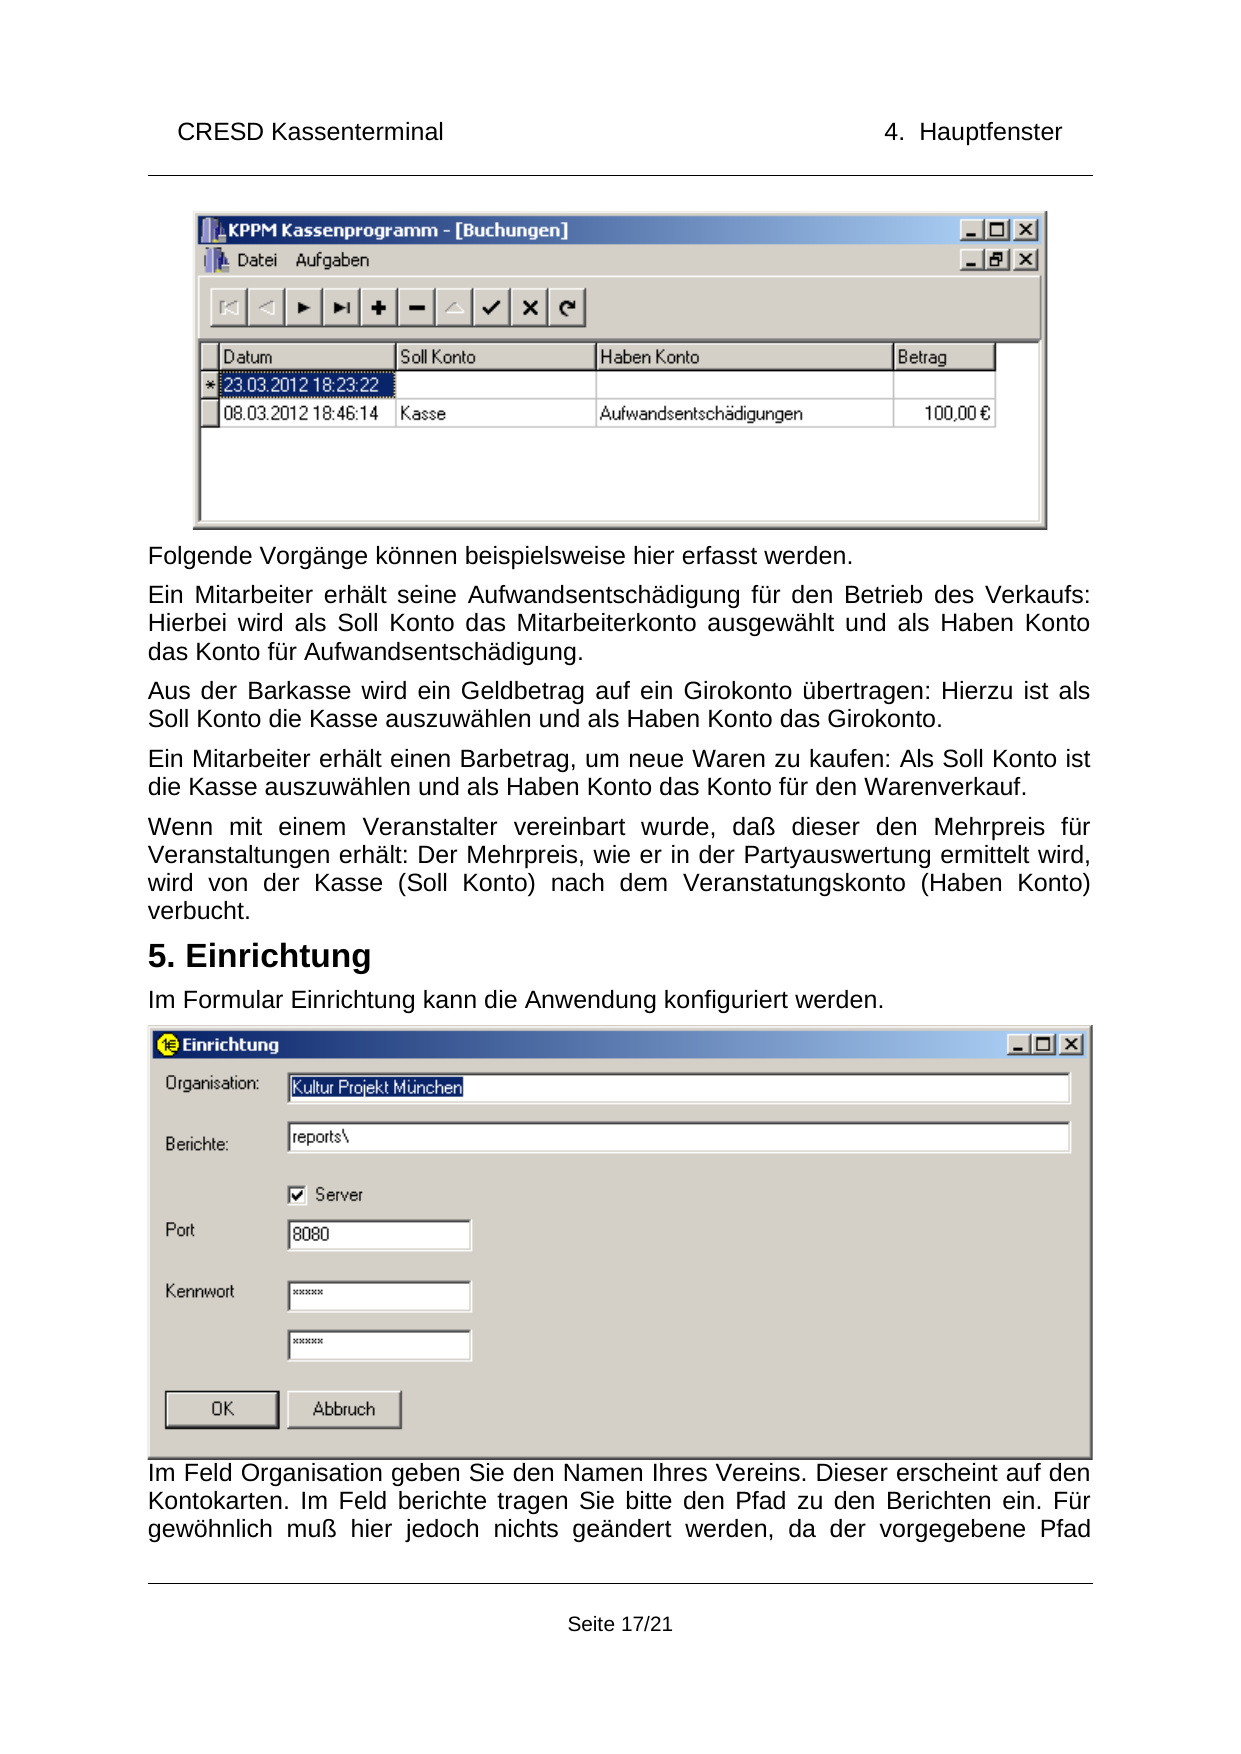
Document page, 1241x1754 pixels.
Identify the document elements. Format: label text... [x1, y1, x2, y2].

picture [147, 1025, 1093, 1460]
text Folgende Vorgänge können beispielsweise hier erfasst werden. [148, 542, 1093, 569]
text Wenn mit einem Veranstalter vereinbart wurde, daß dieser den Mehrpreis für Veranstaltungen erhält: Der Mehrpreis, wie er in der Partyauswertung ermittelt wird, wird von der Kasse (Soll Konto) nach dem Veranstatungskonto (Haben Konto) verbucht. [148, 813, 1093, 925]
text Im Formular Einrichtung kann die Anwendung konfiguriert werden. [148, 986, 1093, 1014]
text Im Feld Organisation geben Sie den Namen Ihres Vereins. Dieser erscheint auf den Kontokarten. Im Feld berichte tragen Sie bitte den Pfad zu den Berichten ein. Für gewöhnlich muß hier jedoch nichts geändert werden, da der vorgegebene Pfad [148, 1460, 1093, 1543]
subtitle Einrichtung [148, 937, 1093, 974]
text Aus der Barkasse wird ein Geldbetrag auf ein Girokonto übertragen: Hierzu ist als Soll Konto die Kasse auszuwählen und als Haben Konto das Girokonto. [148, 677, 1093, 733]
text Ein Mitarbeiter erhält einen Barbetrag, um neue Waren zu kaufen: Als Soll Konto ist die Kasse auszuwählen und als Haben Konto das Konto für den Warenverkauf. [148, 745, 1093, 801]
picture [192, 211, 1048, 530]
text Ein Mitarbeiter erhält seine Aufwandsentschädigung für den Betrieb des Verkaufs: Hierbei wird als Soll Konto das Mitarbeiterkonto ausgewählt und als Haben Konto das Konto für Aufwandsentschädigung. [148, 581, 1093, 665]
